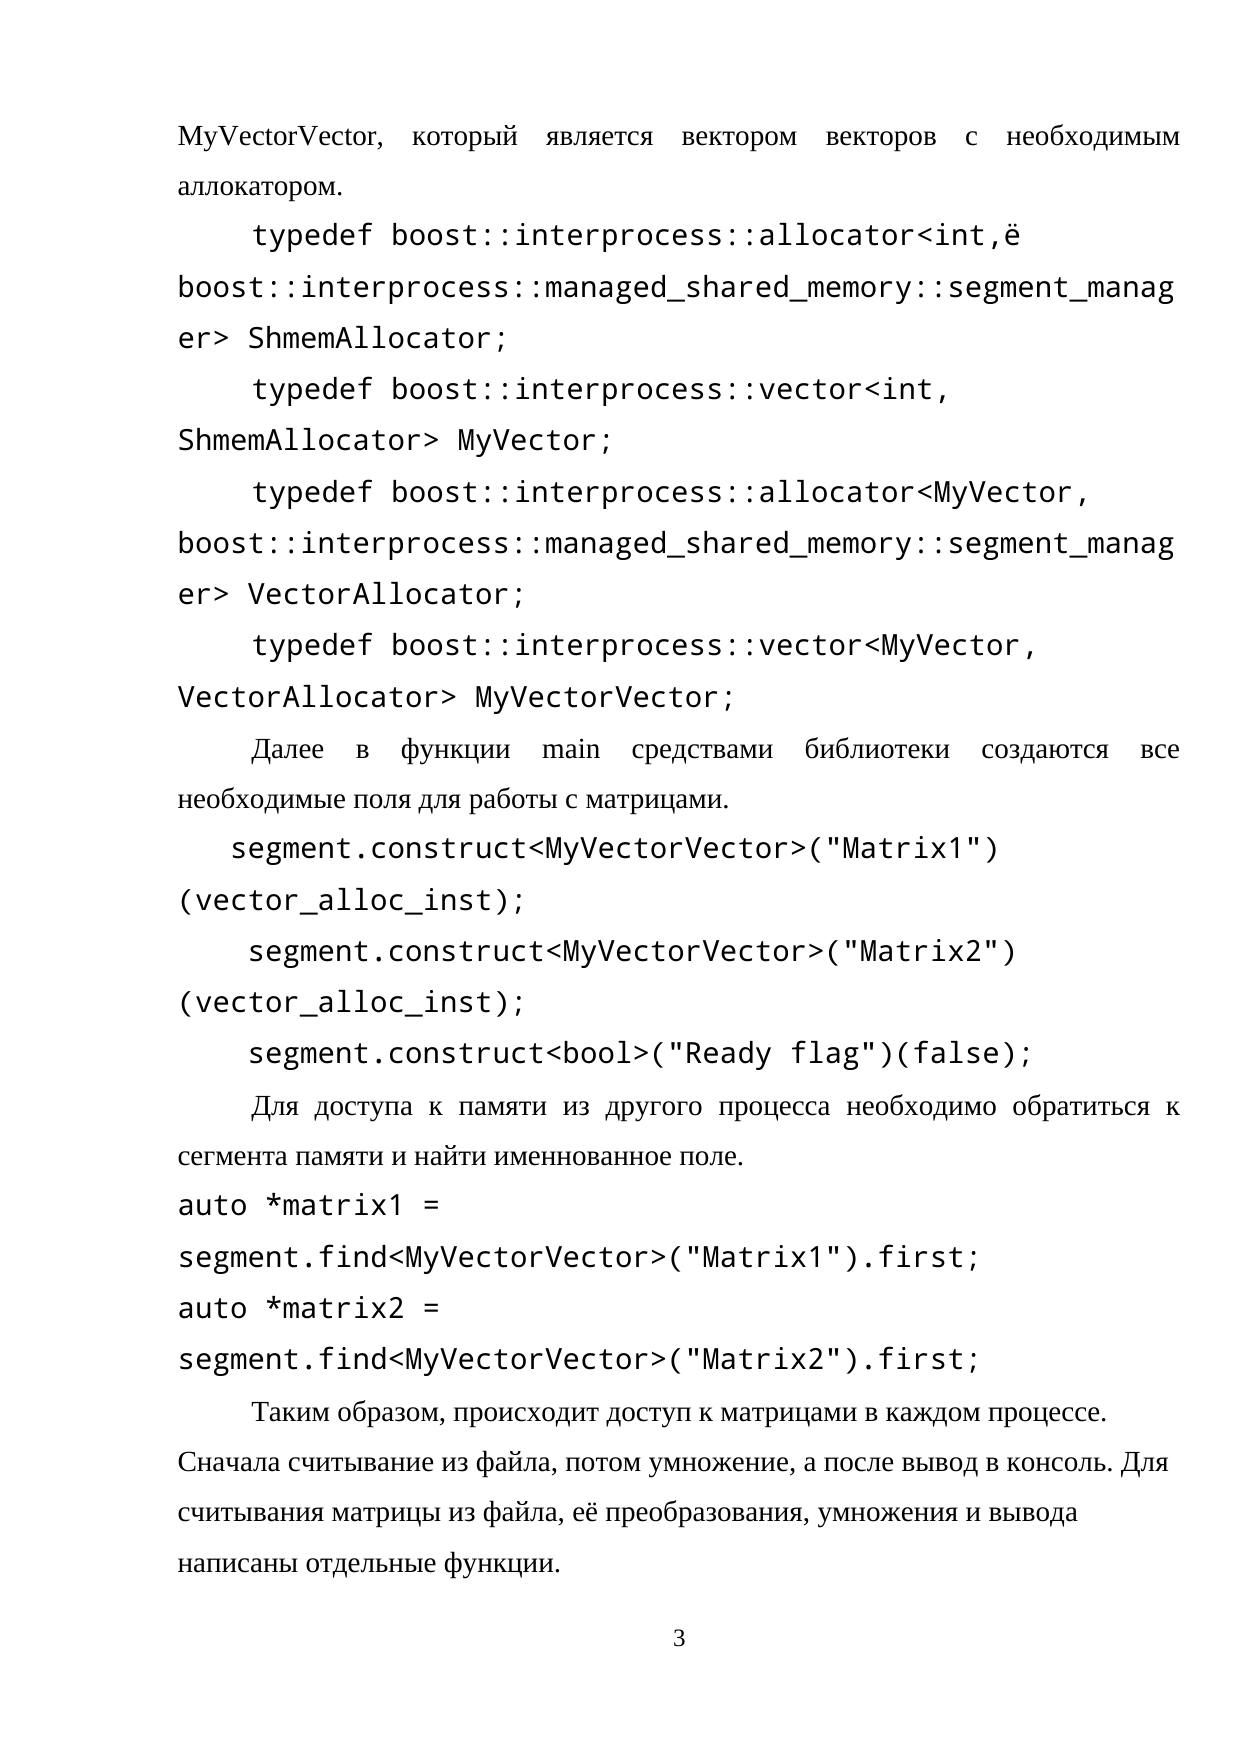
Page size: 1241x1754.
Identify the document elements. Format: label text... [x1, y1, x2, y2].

text segment.construct<MyVectorVector>("Matrix2")(vector_alloc_inst); [177, 934, 1181, 1020]
text auto *matrix2 = segment.find<MyVectorVector>("Matrix2").first; [177, 1291, 1181, 1377]
text auto *matrix1 = segment.find<MyVectorVector>("Matrix1").first; [177, 1189, 1181, 1274]
text typedef boost::interprocess::vector<MyVector, VectorAllocator> MyVectorVector; [177, 629, 1181, 714]
text typedef boost::interprocess::allocator<MyVector, boost::interprocess::managed_shared_memory::segment_manager> VectorAllocator; [177, 475, 1181, 612]
text segment.construct<bool>("Ready flag")(false); [177, 1037, 1181, 1071]
text Для доступа к памяти из другого процесса необходимо обратиться к сегмента памяти и найти именнованное поле. [177, 1088, 1181, 1172]
text Далее в функции main средствами библиотеки создаются все необходимые поля для работы с матрицами. [177, 731, 1181, 815]
text typedef boost::interprocess::allocator<int,ё boost::interprocess::managed_shared_memory::segment_manager> ShmemAllocator; [177, 219, 1181, 355]
text Таким образом, происходит доступ к матрицами в каждом процессе. Сначала считывание из файла, потом умножение, а после вывод в консоль. Для считывания матрицы из файла, её преобразования, умножения и вывода написаны отдельные функции. [177, 1394, 1181, 1578]
text segment.construct<MyVectorVector>("Matrix1")(vector_alloc_inst); [177, 832, 1181, 917]
text typedef boost::interprocess::vector<int, ShmemAllocator> MyVector; [177, 372, 1181, 458]
text MyVectorVector, который является вектором векторов с необходимым аллокатором. [177, 118, 1181, 202]
